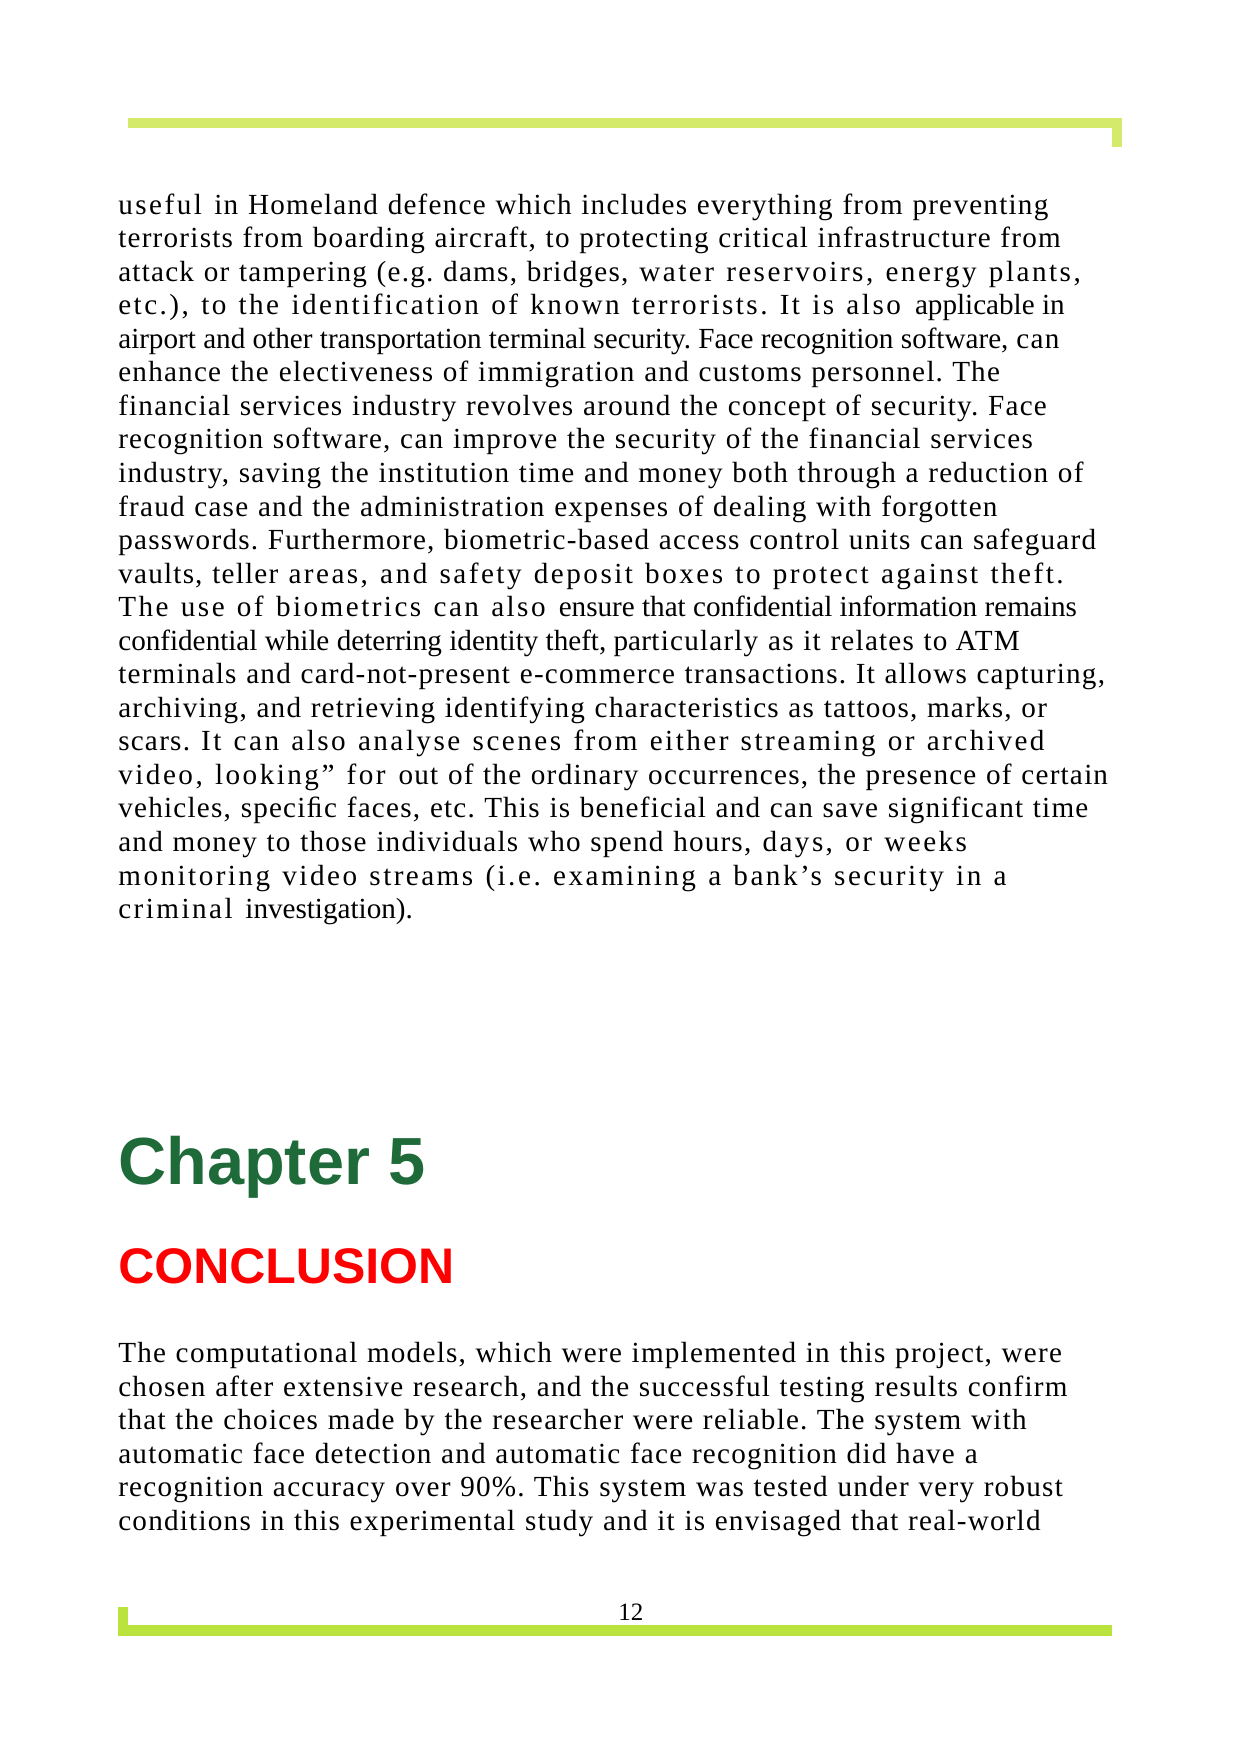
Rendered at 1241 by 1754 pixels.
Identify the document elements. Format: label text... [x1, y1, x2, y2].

text The computational models, which were implemented in this project, were chosen after extensive research, and the successful testing results confirm that the choices made by the researcher were reliable. The system with automatic face detection and automatic face recognition did have a recognition accuracy over 90%. This system was tested under very robust conditions in this experimental study and it is envisaged that real-world [118, 1335, 1122, 1536]
text useful in Homeland defence which includes everything from preventing terrorists from boarding aircraft, to protecting critical infrastructure from attack or tampering (e.g. dams, bridges, water reservoirs, energy plants, etc.), to the identification of known terrorists. It is also applicable in airport and other transportation terminal security. Face recognition software, can enhance the electiveness of immigration and customs personnel. The financial services industry revolves around the concept of security. Face recognition software, can improve the security of the financial services industry, saving the institution time and money both through a reduction of fraud case and the administration expenses of dealing with forgotten passwords. Furthermore, biometric-based access control units can safeguard vaults, teller areas, and safety deposit boxes to protect against theft. The use of biometrics can also ensure that confidential information remains confidential while deterring identity theft, particularly as it relates to ATM terminals and card-not-present e-commerce transactions. It allows capturing, archiving, and retrieving identifying characteristics as tattoos, marks, or scars. It can also analyse scenes from either streaming or archived video, looking” for out of the ordinary occurrences, the presence of certain vehicles, speciﬁc faces, etc. This is beneficial and can save significant time and money to those individuals who spend hours, days, or weeks monitoring video streams (i.e. examining a bank’s security in a criminal investigation). [118, 187, 1122, 925]
subtitle Chapter 5 [118, 1122, 1122, 1199]
subtitle CONCLUSION [118, 1236, 1122, 1294]
